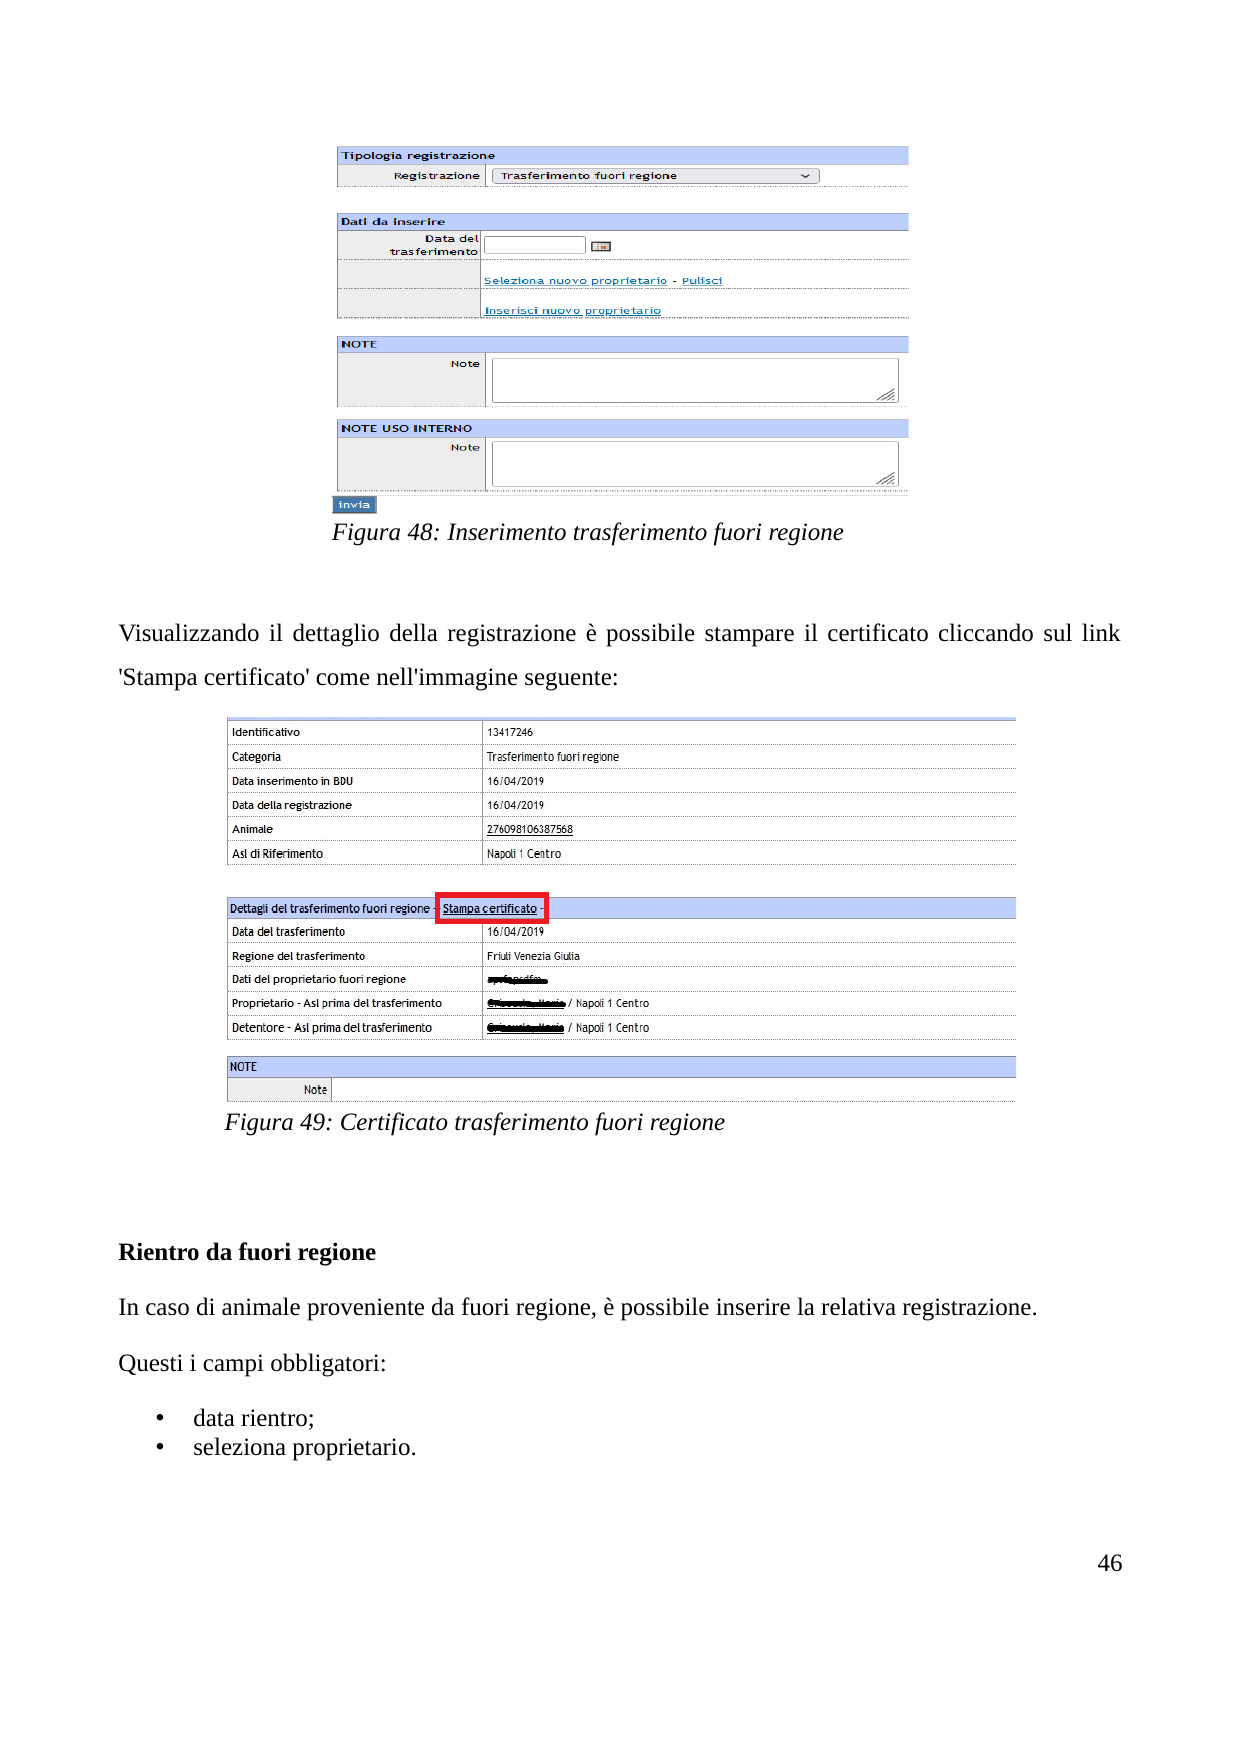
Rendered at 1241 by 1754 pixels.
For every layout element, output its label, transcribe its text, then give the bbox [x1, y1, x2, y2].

text In caso di animale proveniente da fuori regione, è possibile inserire la relativa registrazione. [118, 1292, 1122, 1321]
text Questi i campi obbligatori: [118, 1348, 1122, 1377]
text Rientro da fuori regione [118, 1237, 1122, 1265]
text Figura 48: Inserimento trasferimento fuori regione [332, 518, 909, 546]
picture [224, 717, 1017, 1108]
list data rientro; [156, 1403, 1122, 1432]
list seleziona proprietario. [156, 1432, 1122, 1461]
text Visualizzando il dettaglio della registrazione è possibile stampare il certificato cliccando sul link 'Stampa certificato' come nell'immagine seguente: [118, 618, 1122, 690]
text Figura 49: Certificato trasferimento fuori regione [224, 1108, 1016, 1136]
